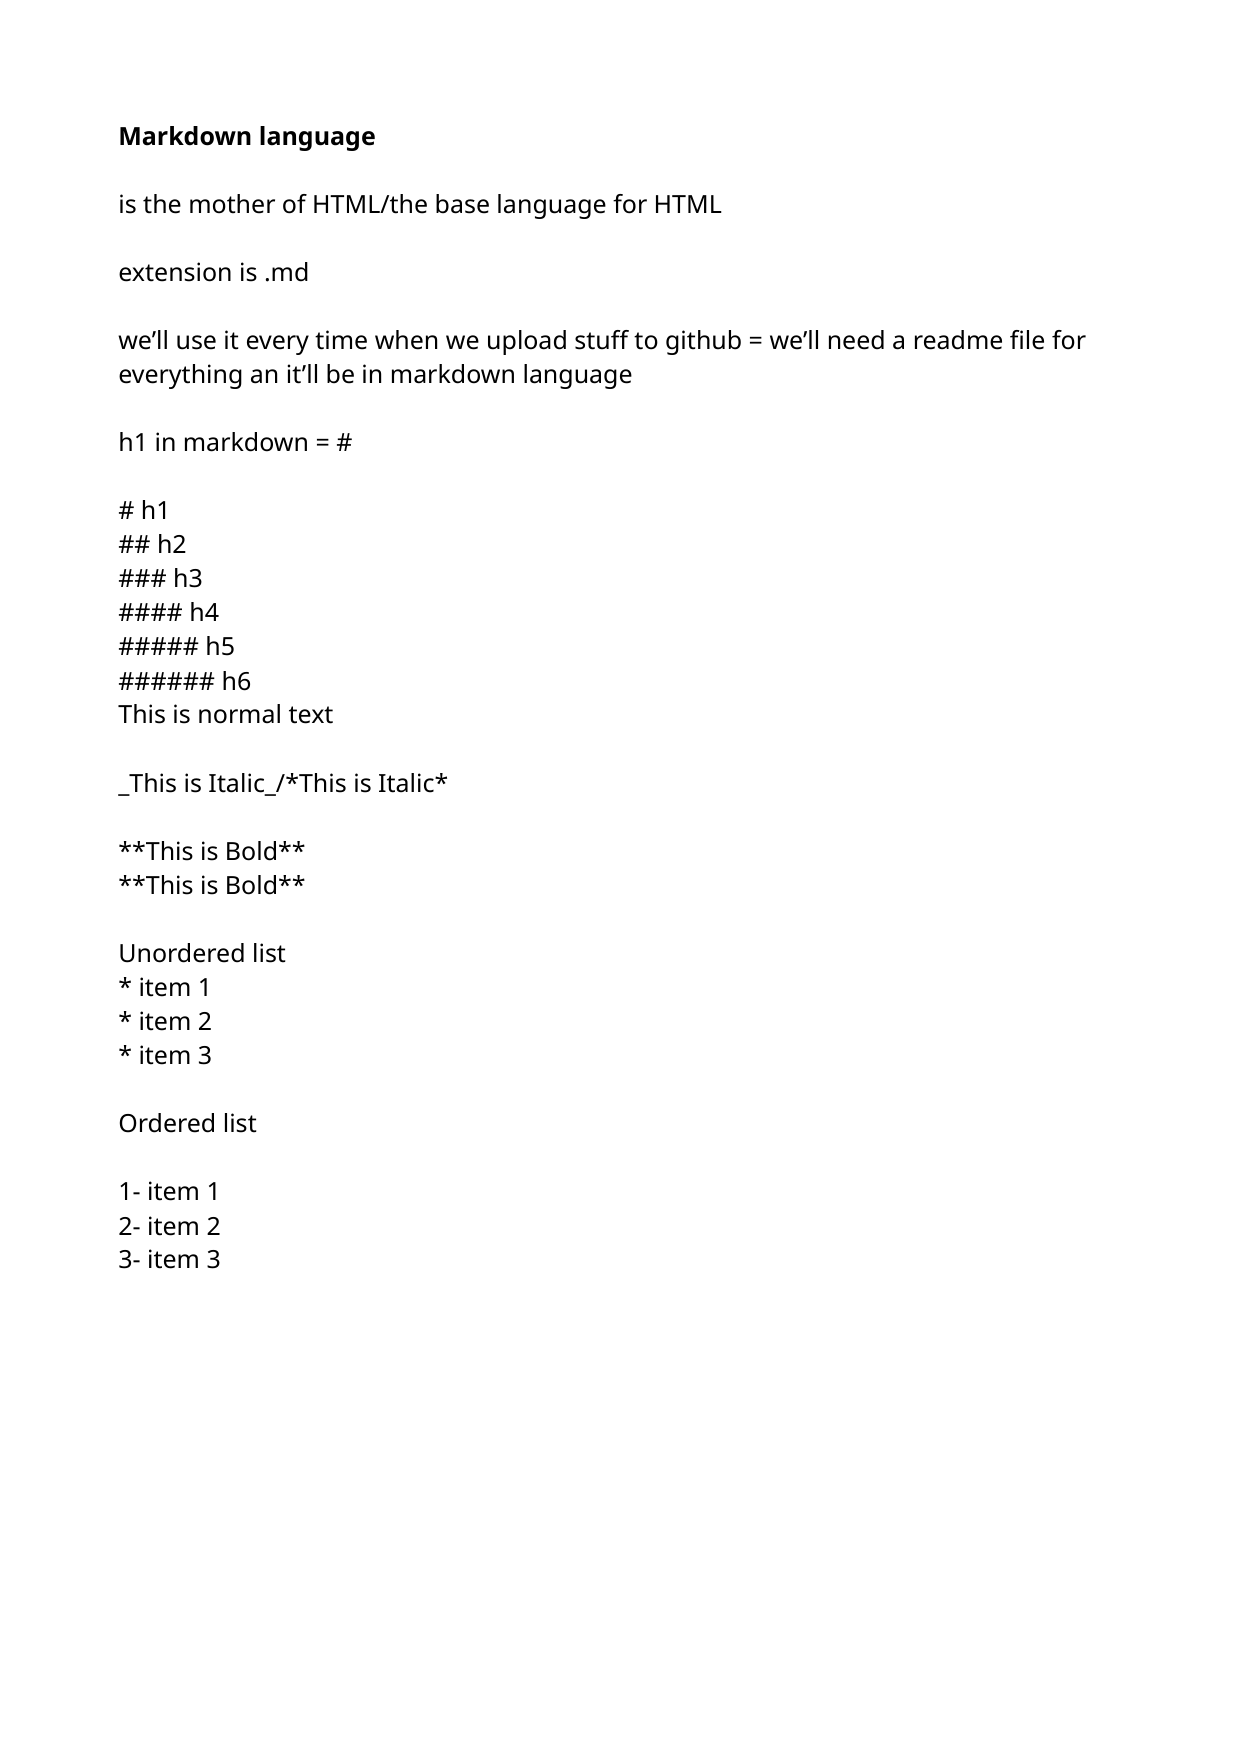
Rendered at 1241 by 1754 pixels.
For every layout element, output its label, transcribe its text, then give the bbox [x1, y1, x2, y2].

text * item 2 [118, 1004, 1122, 1038]
text **This is Bold** [118, 833, 1122, 867]
text ##### h5 [118, 629, 1122, 663]
text 3- item 3 [118, 1242, 1122, 1276]
text # h1 [118, 493, 1122, 527]
text This is normal text [118, 697, 1122, 731]
text h1 in markdown = # [118, 425, 1122, 459]
text Unordered list [118, 936, 1122, 970]
text ###### h6 [118, 663, 1122, 697]
text * item 3 [118, 1038, 1122, 1072]
text ### h3 [118, 561, 1122, 595]
text is the mother of HTML/the base language for HTML [118, 186, 1122, 220]
text * item 1 [118, 970, 1122, 1004]
text ## h2 [118, 527, 1122, 561]
text _This is Italic_/*This is Italic* [118, 765, 1122, 799]
text #### h4 [118, 595, 1122, 629]
text 1- item 1 [118, 1174, 1122, 1208]
text extension is .md [118, 254, 1122, 288]
text we’ll use it every time when we upload stuff to github = we’ll need a readme file for everything an it’ll be in markdown language [118, 322, 1122, 391]
text 2- item 2 [118, 1208, 1122, 1242]
text Ordered list [118, 1106, 1122, 1140]
text Markdown language [118, 118, 1122, 152]
text **This is Bold** [118, 867, 1122, 902]
